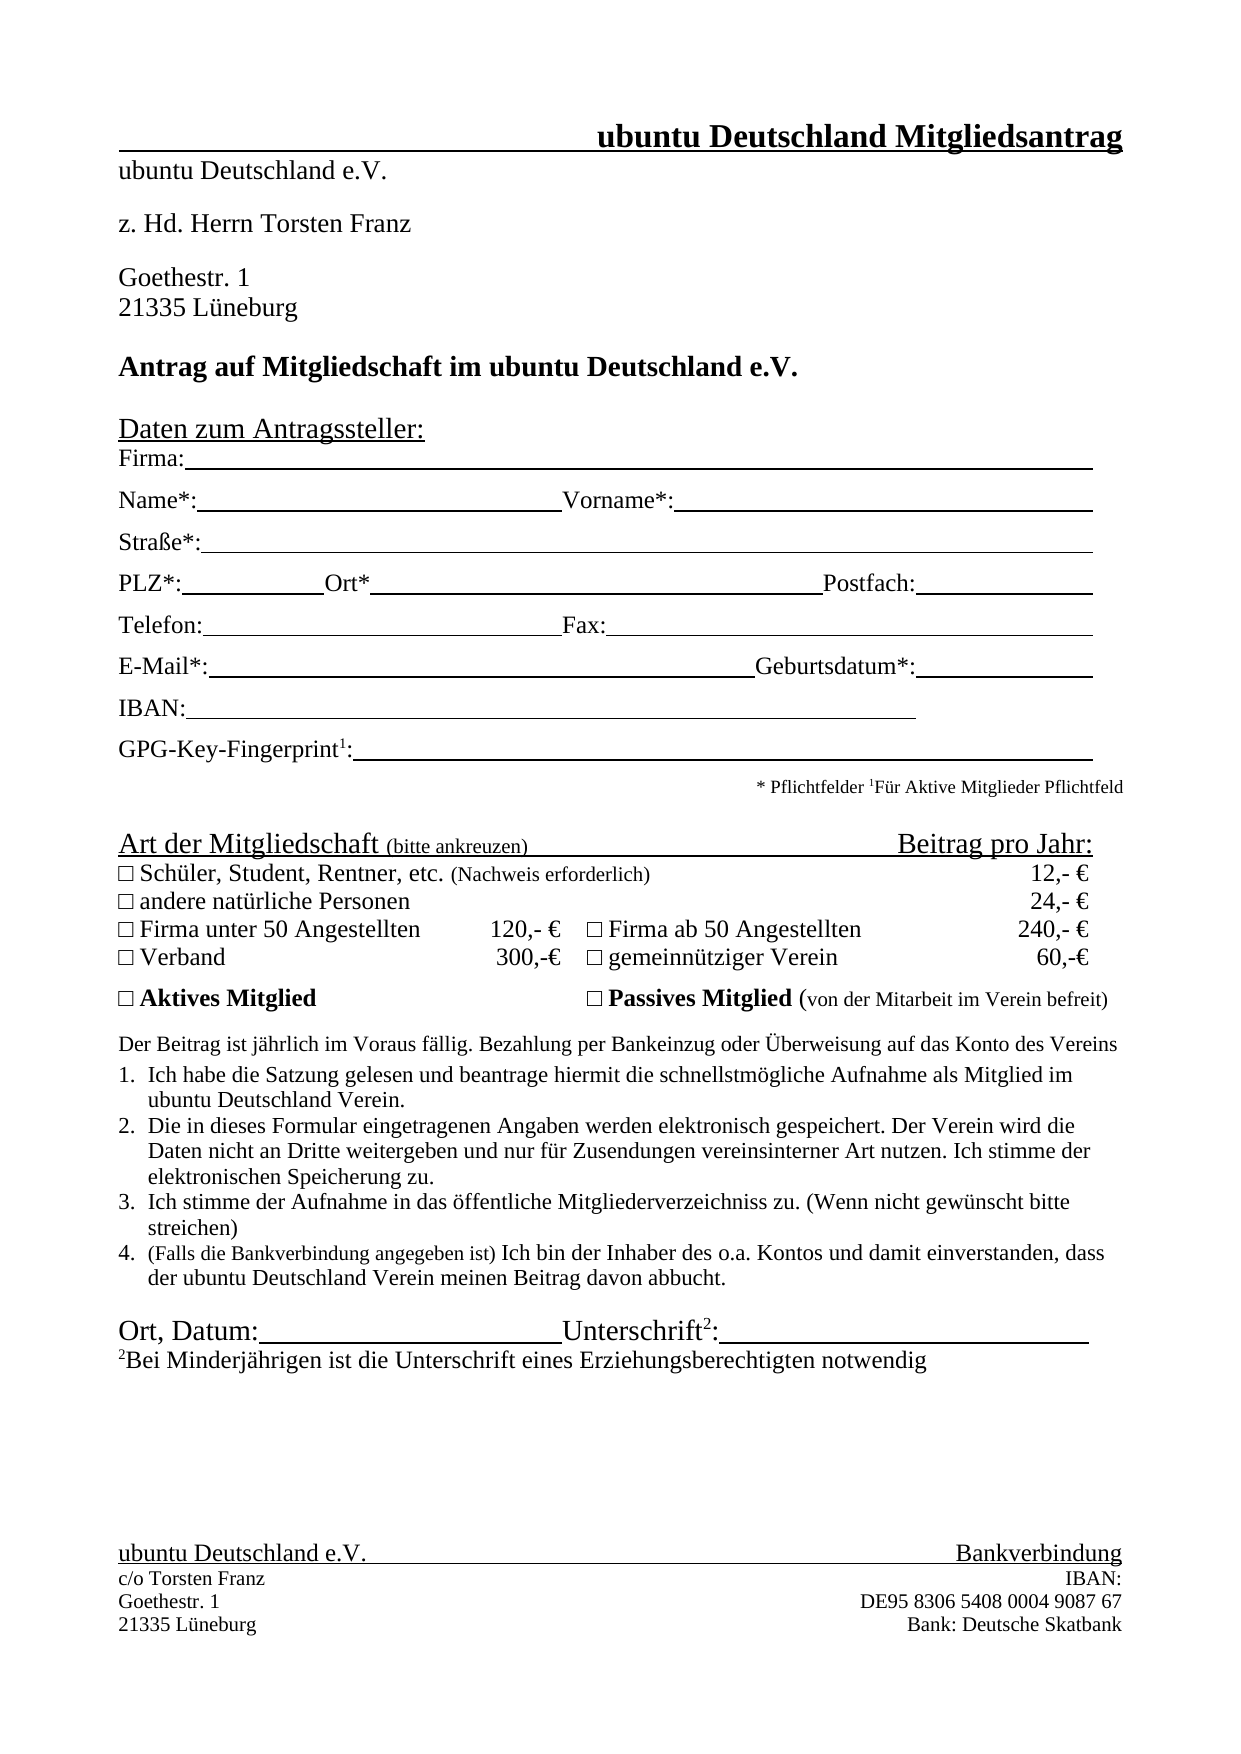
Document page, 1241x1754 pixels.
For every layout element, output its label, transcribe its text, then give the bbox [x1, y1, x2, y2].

text z. Hd. Herrn Torsten Franz [118, 209, 1123, 239]
text E-Mail*: Geburtsdatum*: [118, 652, 1123, 680]
text ubuntu Deutschland Mitgliedsantrag [118, 118, 1123, 150]
text Name*: Vorname*: [118, 486, 1123, 514]
text * Pflichtfelder 1Für Aktive Mitglieder Pflichtfeld [118, 777, 1123, 798]
text □ andere natürliche Personen 24,- € [118, 887, 1123, 915]
text IBAN: [118, 694, 1123, 722]
text Goethestr. 1 [118, 262, 1123, 292]
text Telefon: Fax: [118, 611, 1123, 638]
text ubuntu Deutschland e.V. [118, 155, 1123, 185]
text □ Schüler, Student, Rentner, etc. (Nachweis erforderlich) 12,- € [118, 859, 1123, 887]
list Ich stimme der Aufnahme in das öffentliche Mitgliederverzeichniss zu. (Wenn nicht gewünscht bitte streichen) [118, 1189, 1123, 1240]
list Ich habe die Satzung gelesen und beantrage hiermit die schnellstmögliche Aufnahme als Mitglied im ubuntu Deutschland Verein. [118, 1062, 1123, 1113]
text Der Beitrag ist jährlich im Voraus fällig. Bezahlung per Bankeinzug oder Überweisung auf das Konto des Vereins [118, 1032, 1123, 1056]
text PLZ*: Ort* Postfach: [118, 569, 1123, 597]
text □ Aktives Mitglied □ Passives Mitglied (von der Mitarbeit im Verein befreit) [118, 984, 1123, 1012]
text Firma: [118, 444, 1123, 472]
text Daten zum Antragssteller: [118, 412, 1123, 444]
text Art der Mitgliedschaft (bitte ankreuzen) Beitrag pro Jahr: [118, 827, 1123, 859]
list (Falls die Bankverbindung angegeben ist) Ich bin der Inhaber des o.a. Kontos und damit einverstanden, dass der ubuntu Deutschland Verein meinen Beitrag davon abbucht. [118, 1240, 1123, 1291]
text □ Firma unter 50 Angestellten 120,- € □ Firma ab 50 Angestellten 240,- € [118, 915, 1123, 943]
text □ Verband 300,-€ □ gemeinnütziger Verein 60,-€ [118, 943, 1123, 970]
text Straße*: [118, 528, 1123, 555]
text GPG-Key-Fingerprint1: [118, 736, 1123, 763]
text 21335 Lüneburg [118, 292, 1123, 322]
text 2Bei Minderjährigen ist die Unterschrift eines Erziehungsberechtigten notwendig [118, 1347, 1123, 1374]
text Antrag auf Mitgliedschaft im ubuntu Deutschland e.V. [118, 350, 1123, 382]
text [118, 151, 1123, 155]
list Die in dieses Formular eingetragenen Angaben werden elektronisch gespeichert. Der Verein wird die Daten nicht an Dritte weitergeben und nur für Zusendungen vereinsinterner Art nutzen. Ich stimme der elektronischen Speicherung zu. [118, 1113, 1123, 1189]
text Ort, Datum: Unterschrift2: [118, 1314, 1123, 1347]
